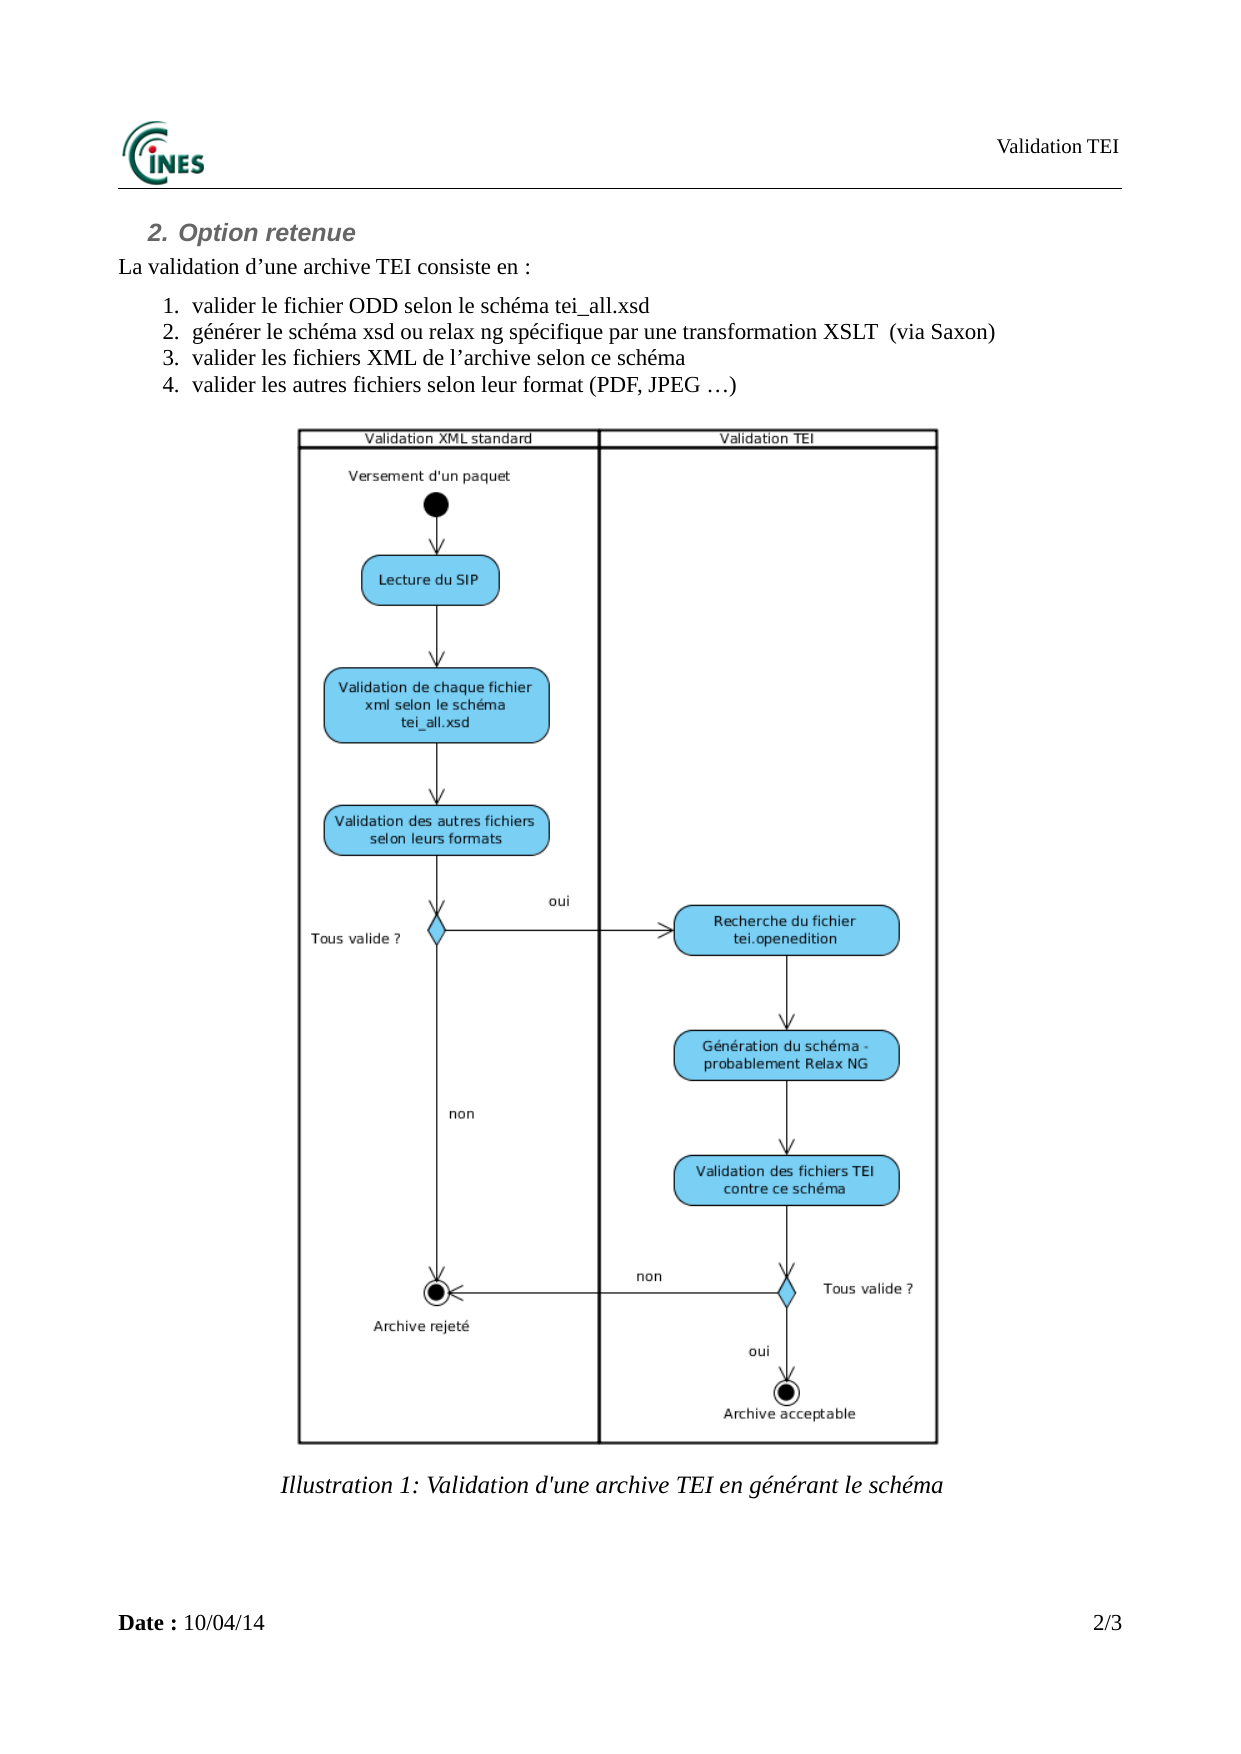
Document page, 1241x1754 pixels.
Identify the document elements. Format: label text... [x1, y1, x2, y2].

list valider le fichier ODD selon le schéma tei_all.xsd [162, 292, 1122, 318]
text Illustration 1: Validation d'une archive TEI en générant le schéma [280, 1470, 960, 1499]
text La validation d’une archive TEI consiste en : [118, 253, 1122, 279]
subtitle Option retenue [145, 218, 1122, 246]
list valider les fichiers XML de l’archive selon ce schéma [162, 344, 1122, 371]
picture [121, 121, 205, 186]
list valider les autres fichiers selon leur format (PDF, JPEG …) [162, 371, 1122, 397]
list générer le schéma xsd ou relax ng spécifique par une transformation XSLT (via Saxon) [162, 318, 1122, 344]
picture [280, 422, 960, 1470]
